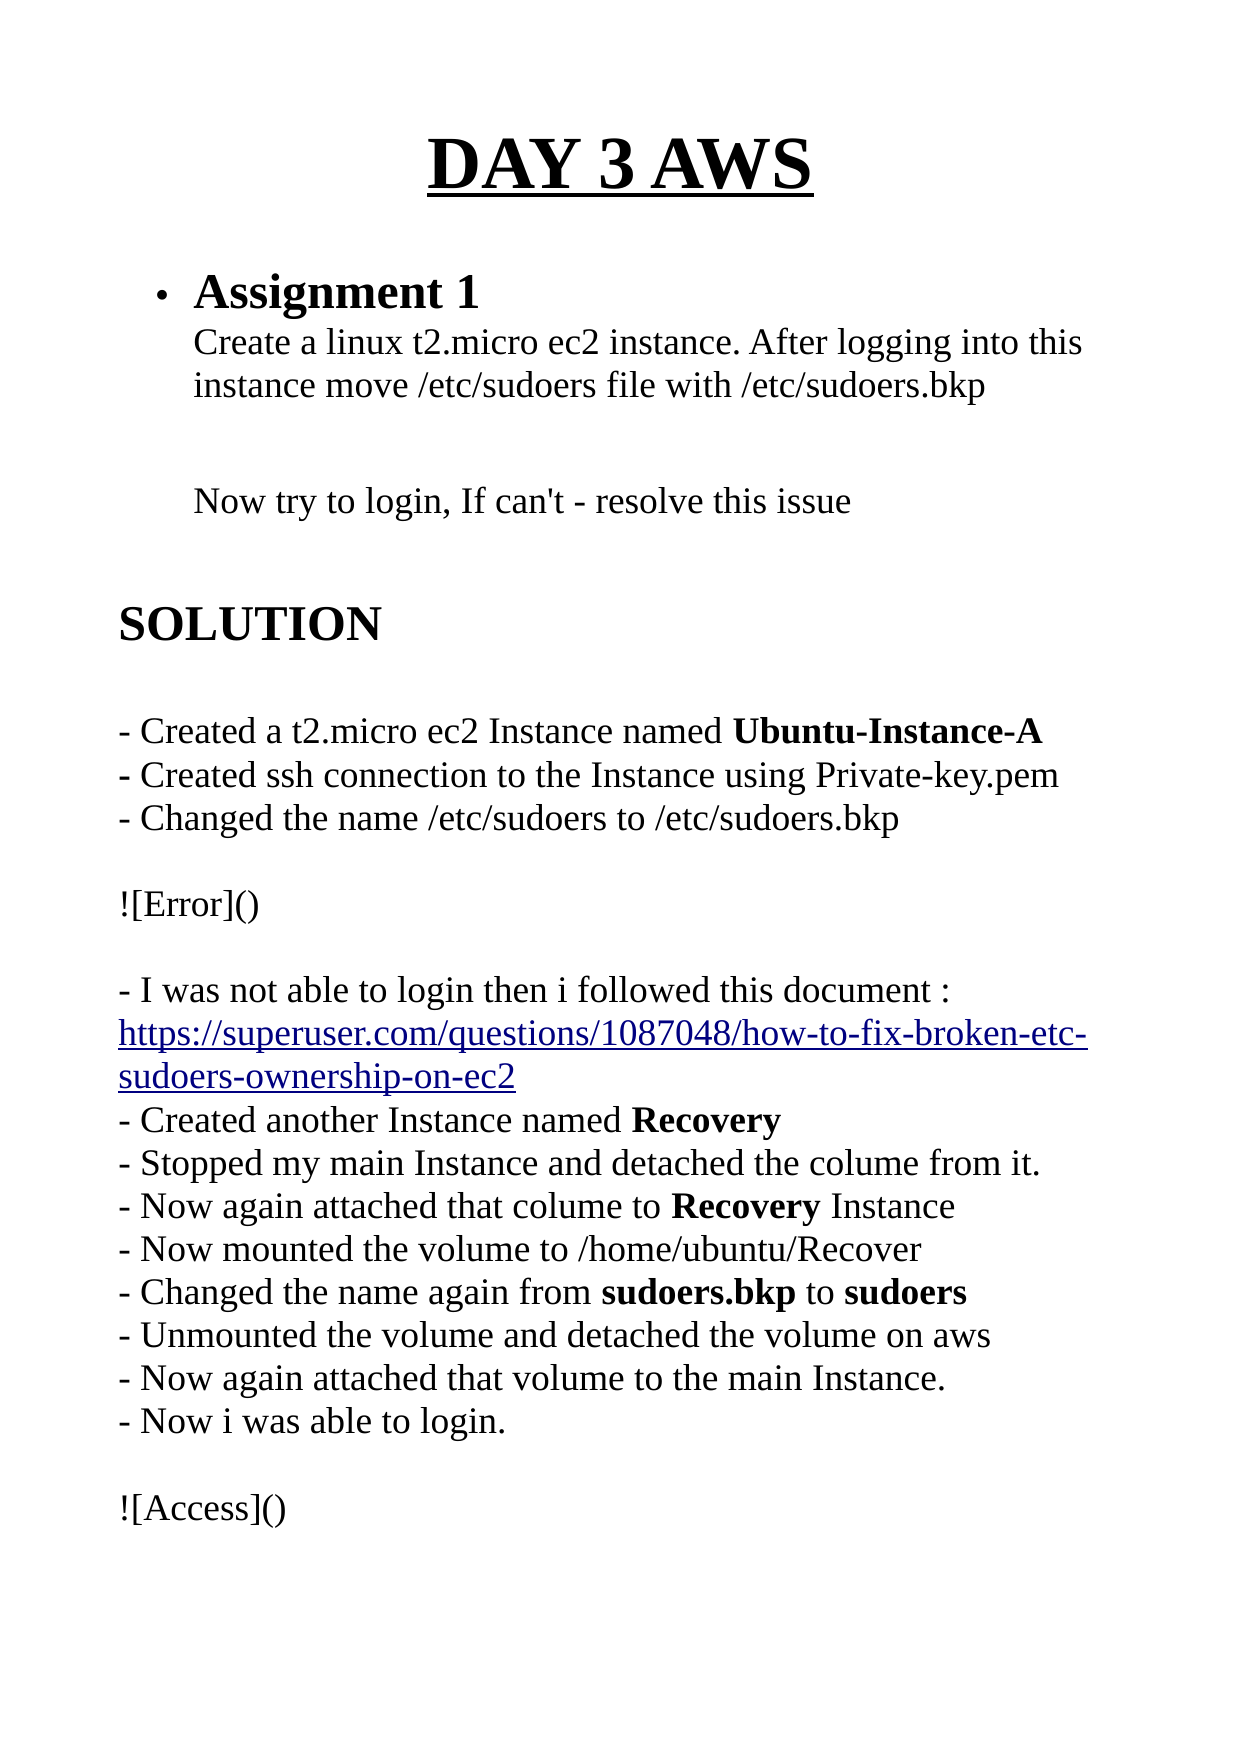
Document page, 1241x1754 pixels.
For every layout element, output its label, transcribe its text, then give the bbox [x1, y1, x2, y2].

text - Changed the name again from sudoers.bkp to sudoers [118, 1269, 1122, 1313]
text - Created ssh connection to the Instance using Private-key.pem [118, 752, 1122, 795]
text - Changed the name /etc/sudoers to /etc/sudoers.bkp [118, 795, 1122, 838]
text - Unmounted the volume and detached the volume on aws [118, 1313, 1122, 1356]
text DAY 3 AWS [118, 118, 1122, 204]
text - Now i was able to login. [118, 1399, 1122, 1442]
text SOLUTION [118, 594, 1122, 651]
list Assignment 1 [156, 262, 1122, 319]
text Now try to login, If can't - resolve this issue [118, 478, 1122, 521]
text - Now again attached that volume to the main Instance. [118, 1356, 1122, 1399]
text - Created another Instance named Recovery [118, 1097, 1122, 1140]
text ![Error]() [118, 881, 1122, 924]
text - Stopped my main Instance and detached the colume from it. [118, 1140, 1122, 1183]
list Create a linux t2.micro ec2 instance. After logging into this instance move /etc/sudoers file with /etc/sudoers.bkp [156, 319, 1122, 406]
text - Now again attached that colume to Recovery Instance [118, 1183, 1122, 1226]
text - Created a t2.micro ec2 Instance named Ubuntu-Instance-A [118, 709, 1122, 752]
text - Now mounted the volume to /home/ubuntu/Recover [118, 1226, 1122, 1269]
text - I was not able to login then i followed this document : https://superuser.com/questions/1087048/how-to-fix-broken-etc-sudoers-ownership-on-ec2 [118, 968, 1122, 1097]
text ![Access]() [118, 1485, 1122, 1528]
